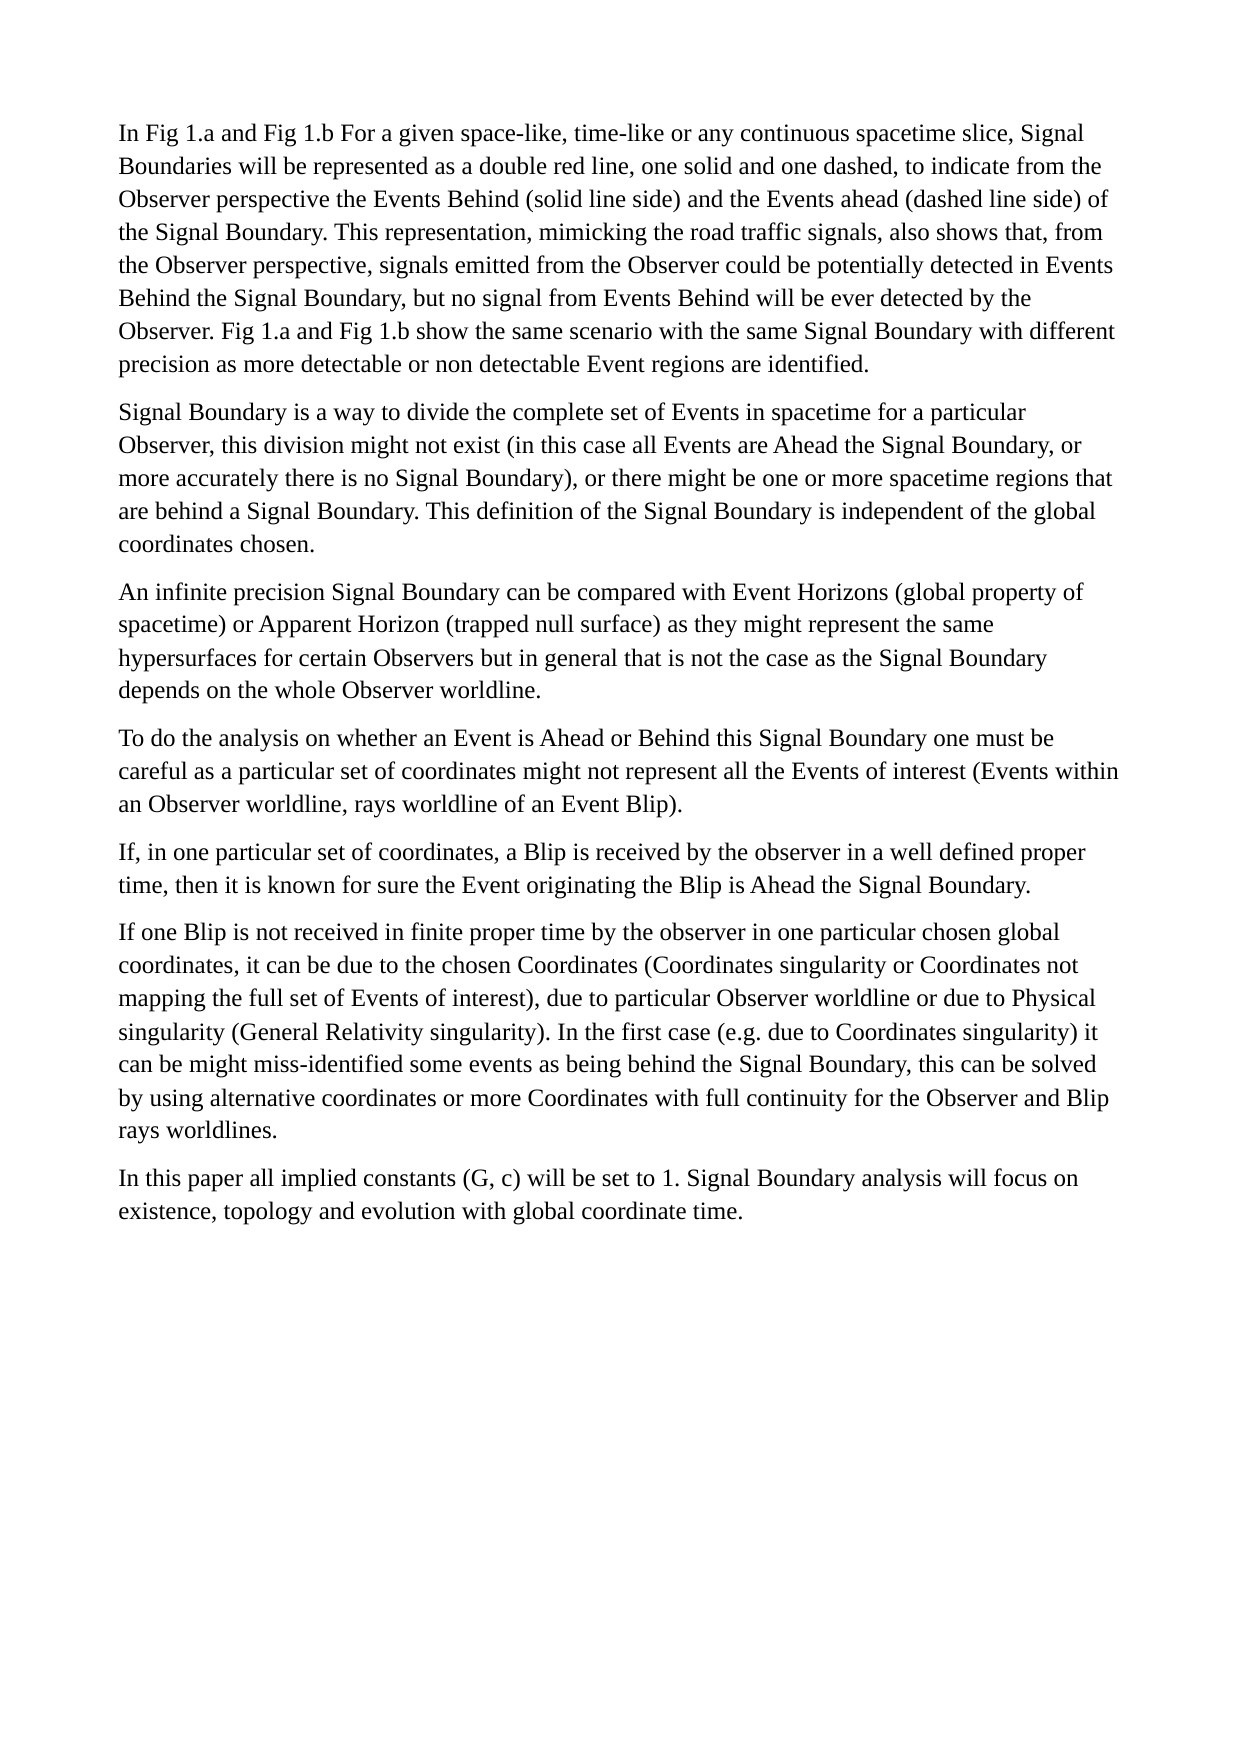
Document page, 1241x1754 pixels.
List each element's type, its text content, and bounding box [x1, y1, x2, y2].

text If, in one particular set of coordinates, a Blip is received by the observer in a well defined proper time, then it is known for sure the Event originating the Blip is Ahead the Signal Boundary. [118, 837, 1122, 899]
text In this paper all implied constants (G, c) will be set to 1. Signal Boundary analysis will focus on existence, topology and evolution with global coordinate time. [118, 1163, 1122, 1225]
text To do the analysis on whether an Event is Ahead or Behind this Signal Boundary one must be careful as a particular set of coordinates might not represent all the Events of interest (Events within an Observer worldline, rays worldline of an Event Blip). [118, 723, 1122, 818]
text If one Blip is not received in finite proper time by the observer in one particular chosen global coordinates, it can be due to the chosen Coordinates (Coordinates singularity or Coordinates not mapping the full set of Events of interest), due to particular Observer worldline or due to Physical singularity (General Relativity singularity). In the first case (e.g. due to Coordinates singularity) it can be might miss-identified some events as being behind the Signal Boundary, this can be solved by using alternative coordinates or more Coordinates with full continuity for the Observer and Blip rays worldlines. [118, 917, 1122, 1144]
text An infinite precision Signal Boundary can be compared with Event Horizons (global property of spacetime) or Apparent Horizon (trapped null surface) as they might represent the same hypersurfaces for certain Observers but in general that is not the case as the Signal Boundary depends on the whole Observer worldline. [118, 577, 1122, 704]
text Signal Boundary is a way to divide the complete set of Events in spacetime for a particular Observer, this division might not exist (in this case all Events are Ahead the Signal Boundary, or more accurately there is no Signal Boundary), or there might be one or more spacetime regions that are behind a Signal Boundary. This definition of the Signal Boundary is independent of the global coordinates chosen. [118, 397, 1122, 558]
text In Fig 1.a and Fig 1.b For a given space-like, time-like or any continuous spacetime slice, Signal Boundaries will be represented as a double red line, one solid and one dashed, to indicate from the Observer perspective the Events Behind (solid line side) and the Events ahead (dashed line side) of the Signal Boundary. This representation, mimicking the road traffic signals, also shows that, from the Observer perspective, signals emitted from the Observer could be potentially detected in Events Behind the Signal Boundary, but no signal from Events Behind will be ever detected by the Observer. Fig 1.a and Fig 1.b show the same scenario with the same Signal Boundary with different precision as more detectable or non detectable Event regions are identified. [118, 118, 1122, 378]
